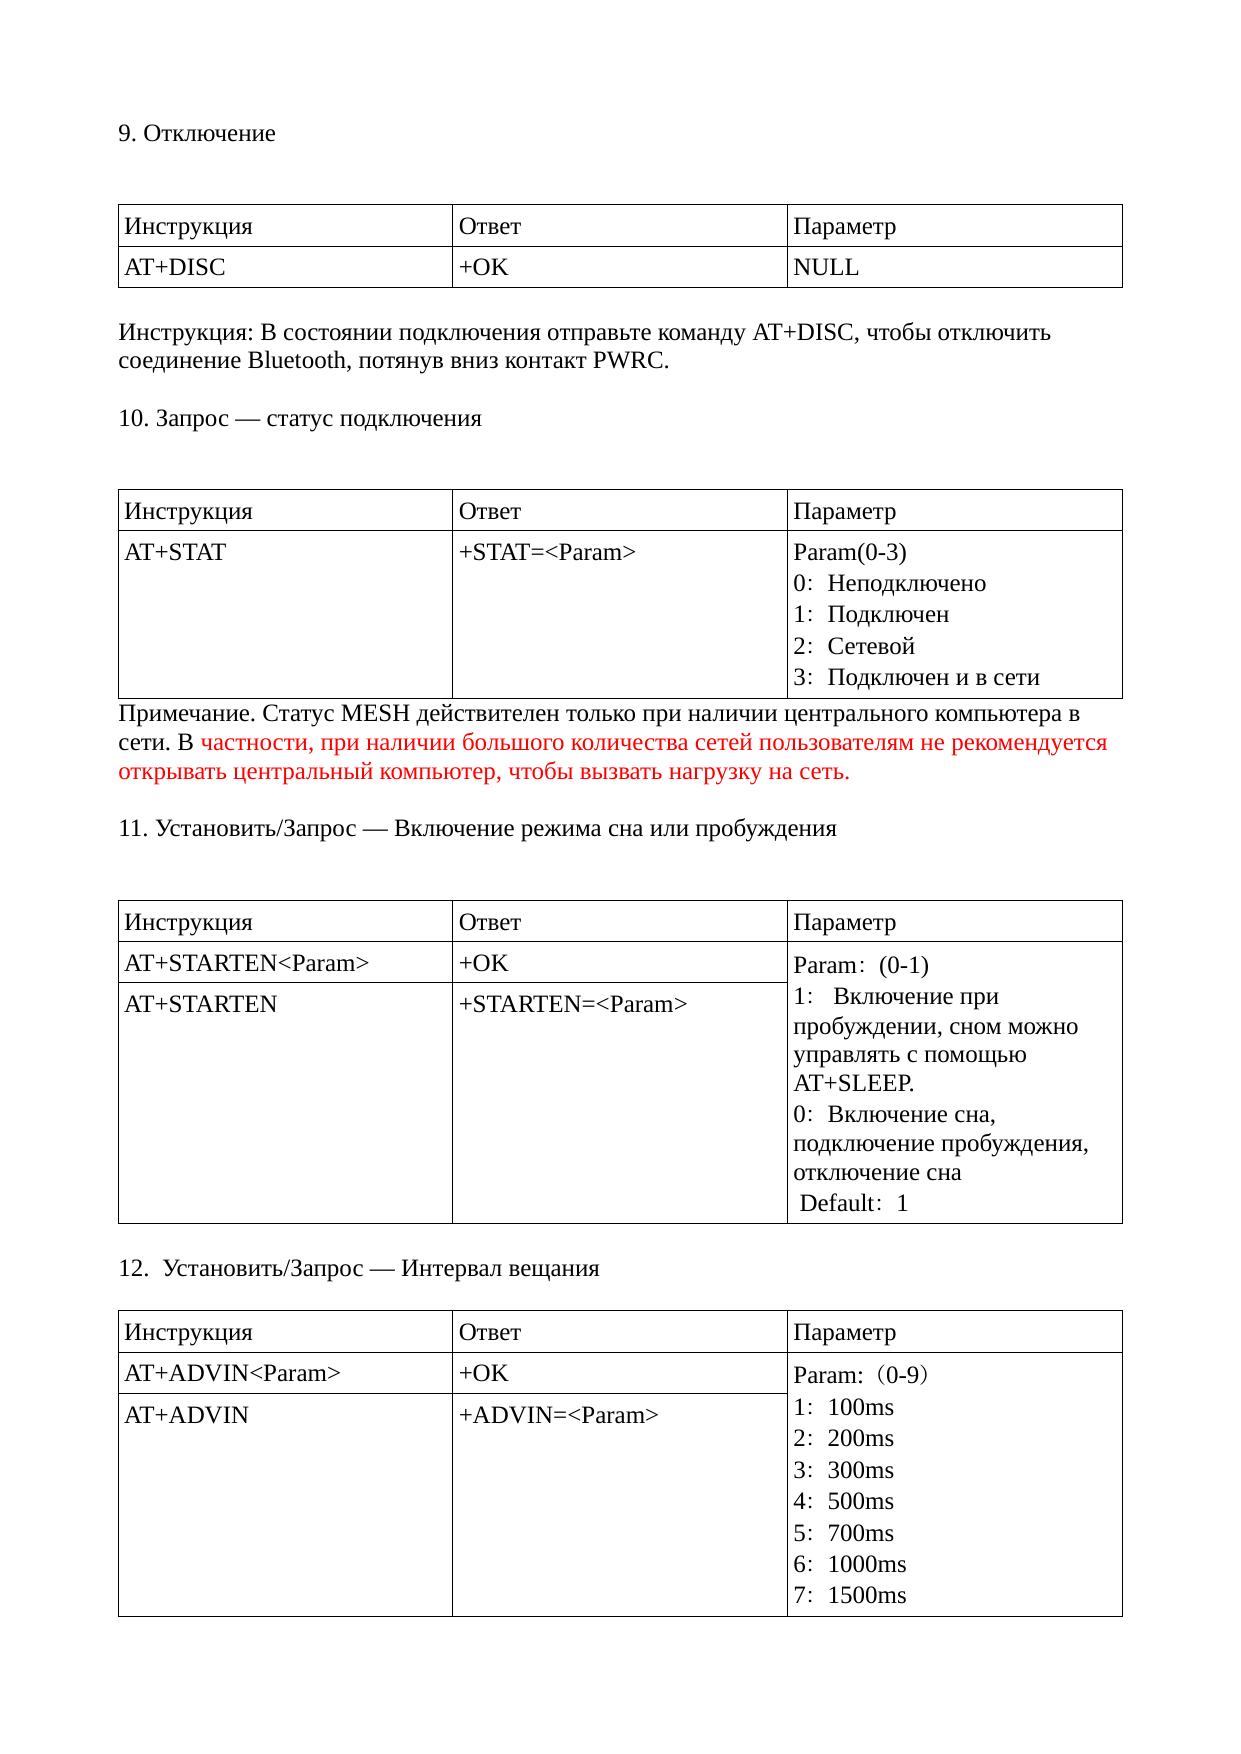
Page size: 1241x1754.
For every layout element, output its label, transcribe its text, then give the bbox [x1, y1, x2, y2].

text 12. Установить/Запрос — Интервал вещания [118, 1253, 1122, 1282]
table_header Инструкция [119, 490, 452, 530]
table_cell AT+STARTEN [119, 983, 452, 1223]
table_header Ответ [453, 205, 787, 246]
table_header Параметр [788, 490, 1122, 530]
table_header Инструкция [119, 205, 452, 246]
text Примечание. Статус MESH действителен только при наличии центрального компьютера в сети. В частности, при наличии большого количества сетей пользователям не рекомендуется открывать центральный компьютер, чтобы вызвать нагрузку на сеть. [118, 699, 1122, 785]
table_cell +STAT=<Param> [453, 531, 787, 697]
table_cell AT+ADVIN [119, 1394, 452, 1616]
table_cell NULL [788, 247, 1122, 287]
table_cell Param:（0-9） 1：100ms 2：200ms 3：300ms 4：500ms 5：700ms 6：1000ms 7：1500ms 8：3000ms 9：60000ms Default：1 [788, 1353, 1122, 1616]
table_cell +OK [453, 247, 787, 287]
table_header Ответ [453, 1311, 787, 1352]
table_cell +ADVIN=<Param> [453, 1394, 787, 1616]
table_cell Param(0-3) 0：Неподключено 1：Подключен 2：Сетевой 3：Подключен и в сети [788, 531, 1122, 697]
table_header Параметр [788, 901, 1122, 941]
table_cell AT+STARTEN<Param> [119, 942, 452, 982]
table_cell AT+STAT [119, 531, 452, 697]
table_cell Param：(0-1) 1： Включение при пробуждении, сном можно управлять с помощью AT+SLEEP. 0：Включение сна, подключение пробуждения, отключение сна Default：1 [788, 942, 1122, 1223]
text 11. Установить/Запрос — Включение режима сна или пробуждения [118, 813, 1122, 842]
table_header Инструкция [119, 901, 452, 941]
table_cell AT+ADVIN<Param> [119, 1353, 452, 1393]
table_header Параметр [788, 205, 1122, 246]
table_header Ответ [453, 901, 787, 941]
text Инструкция: В состоянии подключения отправьте команду AT+DISC, чтобы отключить соединение Bluetooth, потянув вниз контакт PWRC. [118, 317, 1122, 374]
table_cell +STARTEN=<Param> [453, 983, 787, 1223]
text 10. Запрос — статус подключения [118, 403, 1122, 432]
table_cell AT+DISC [119, 247, 452, 287]
table_header Ответ [453, 490, 787, 530]
text 9. Отключение [118, 118, 1122, 147]
table_header Параметр [788, 1311, 1122, 1352]
table_cell +OK [453, 1353, 787, 1393]
table_cell +OK [453, 942, 787, 982]
table_header Инструкция [119, 1311, 452, 1352]
